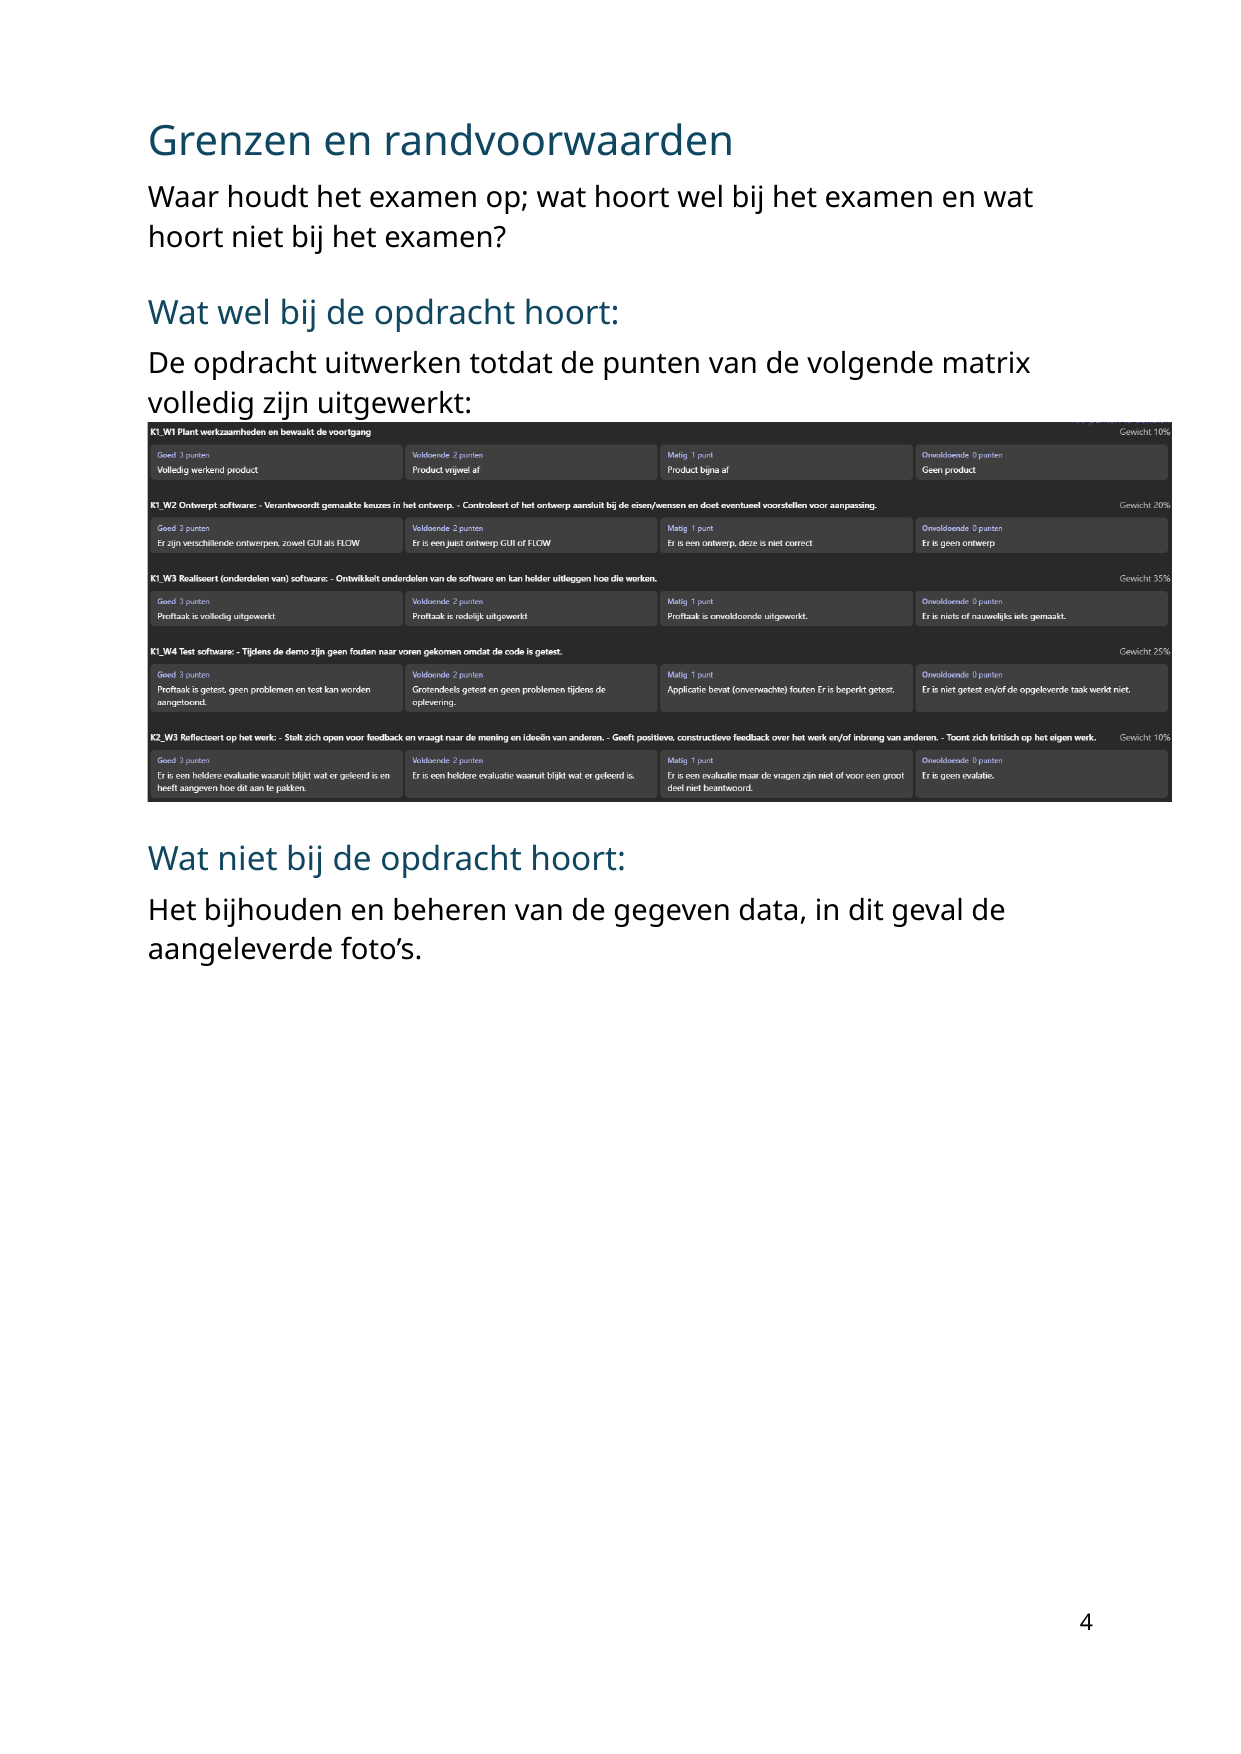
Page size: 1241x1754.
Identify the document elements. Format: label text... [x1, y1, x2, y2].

text De opdracht uitwerken totdat de punten van de volgende matrix volledig zijn uitgewerkt: [148, 343, 1093, 422]
text Waar houdt het examen op; wat hoort wel bij het examen en wat hoort niet bij het examen? [148, 176, 1093, 256]
text Het bijhouden en beheren van de gegeven data, in dit geval de aangeleverde foto’s. [148, 889, 1093, 968]
subtitle Grenzen en randvoorwaarden [148, 111, 1093, 168]
subtitle Wat wel bij de opdracht hoort: [148, 289, 1093, 334]
subtitle Wat niet bij de opdracht hoort: [148, 835, 1093, 880]
